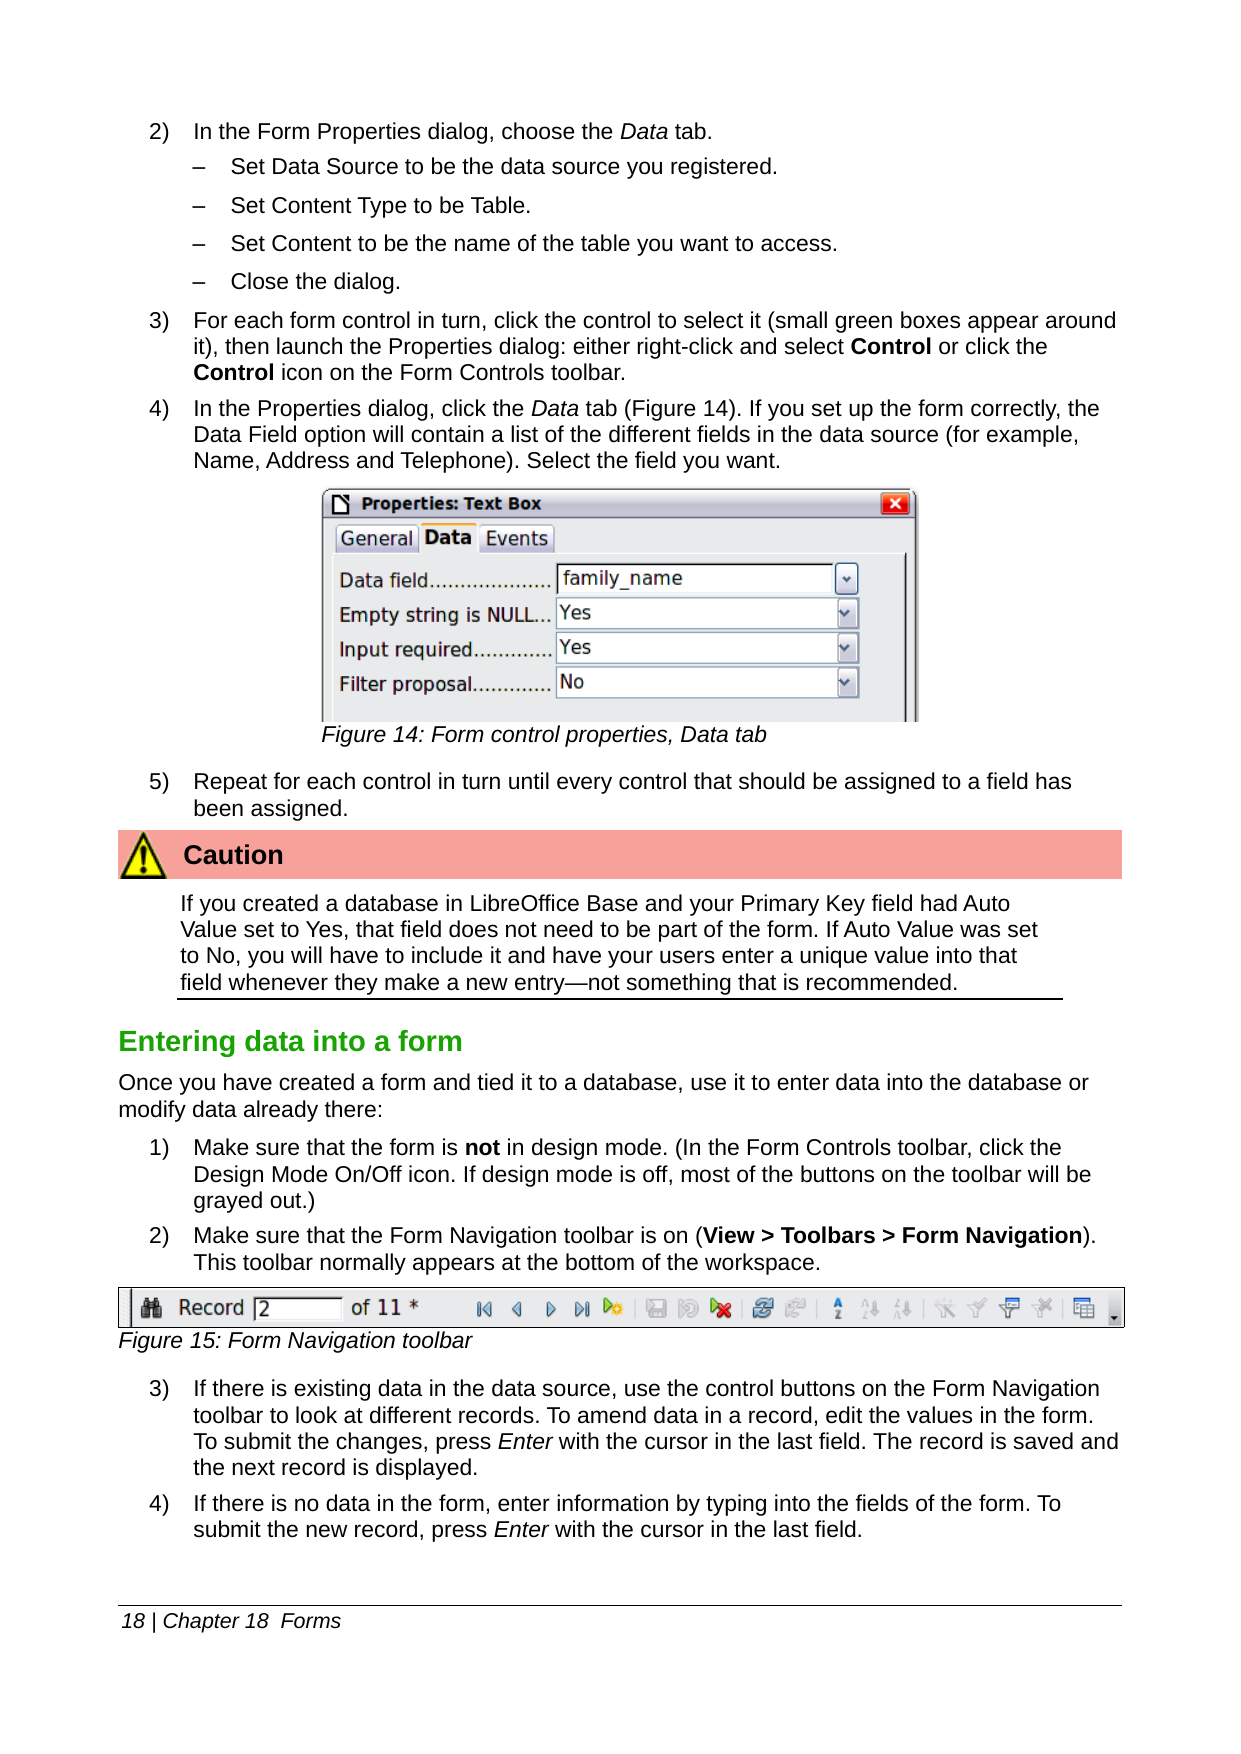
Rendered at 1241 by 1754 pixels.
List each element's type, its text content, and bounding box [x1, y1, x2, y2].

list Set Content to be the name of the table you want to access. [192, 230, 1122, 256]
list Once you have created a form and tied it to a database, use it to enter data into the database or modify data already there: [118, 1069, 1122, 1122]
text If you created a database in LibreOffice Base and your Primary Key field had Auto Value set to Yes, that field does not need to be part of the form. If Auto Value was set to No, you will have to include it and have your users enter a unique value into that field whenever they make a new entry—not something that is recommended. [177, 887, 1063, 998]
list Set Data Source to be the data source you registered. [192, 153, 1122, 180]
picture [119, 1288, 1124, 1327]
subtitle Caution [167, 830, 1122, 879]
list Set Content Type to be Table. [192, 192, 1122, 218]
list If there is existing data in the data source, use the control buttons on the Form Navigation toolbar to look at different records. To amend data in a record, edit the values in the form. To submit the changes, press Enter with the cursor in the last field. The record is saved and the next record is displayed. [169, 1375, 1122, 1481]
list Make sure that the Form Navigation toolbar is on (View > Toolbars > Form Navigation). This toolbar normally appears at the bottom of the workspace. [169, 1222, 1122, 1275]
subtitle Entering data into a form [118, 1024, 1122, 1057]
list For each form control in turn, click the control to select it (small green boxes appear around it), then launch the Properties dialog: either right-click and select Control or click the Control icon on the Form Controls toolbar. [169, 307, 1122, 386]
list Repeat for each control in turn until every control that should be assigned to a field has been assigned. [169, 768, 1122, 821]
picture [321, 485, 919, 722]
list Close the dialog. [192, 268, 1122, 295]
picture [119, 830, 167, 879]
list If there is no data in the form, enter information by typing into the fields of the form. To submit the new record, press Enter with the cursor in the last field. [169, 1489, 1122, 1542]
text Figure 14: Form control properties, Data tab [321, 722, 919, 748]
list In the Properties dialog, click the Data tab (Figure 14). If you set up the form correctly, the Data Field option will contain a list of the different fields in the data source (for example, Name, Address and Telephone). Select the field you want. [169, 394, 1122, 474]
text Figure 15: Form Navigation toolbar [118, 1328, 1124, 1353]
list In the Form Properties dialog, choose the Data tab. [169, 118, 1122, 144]
list Make sure that the form is not in design mode. (In the Form Controls toolbar, click the Design Mode On/Off icon. If design mode is off, most of the buttons on the toolbar will be grayed out.) [169, 1134, 1122, 1213]
